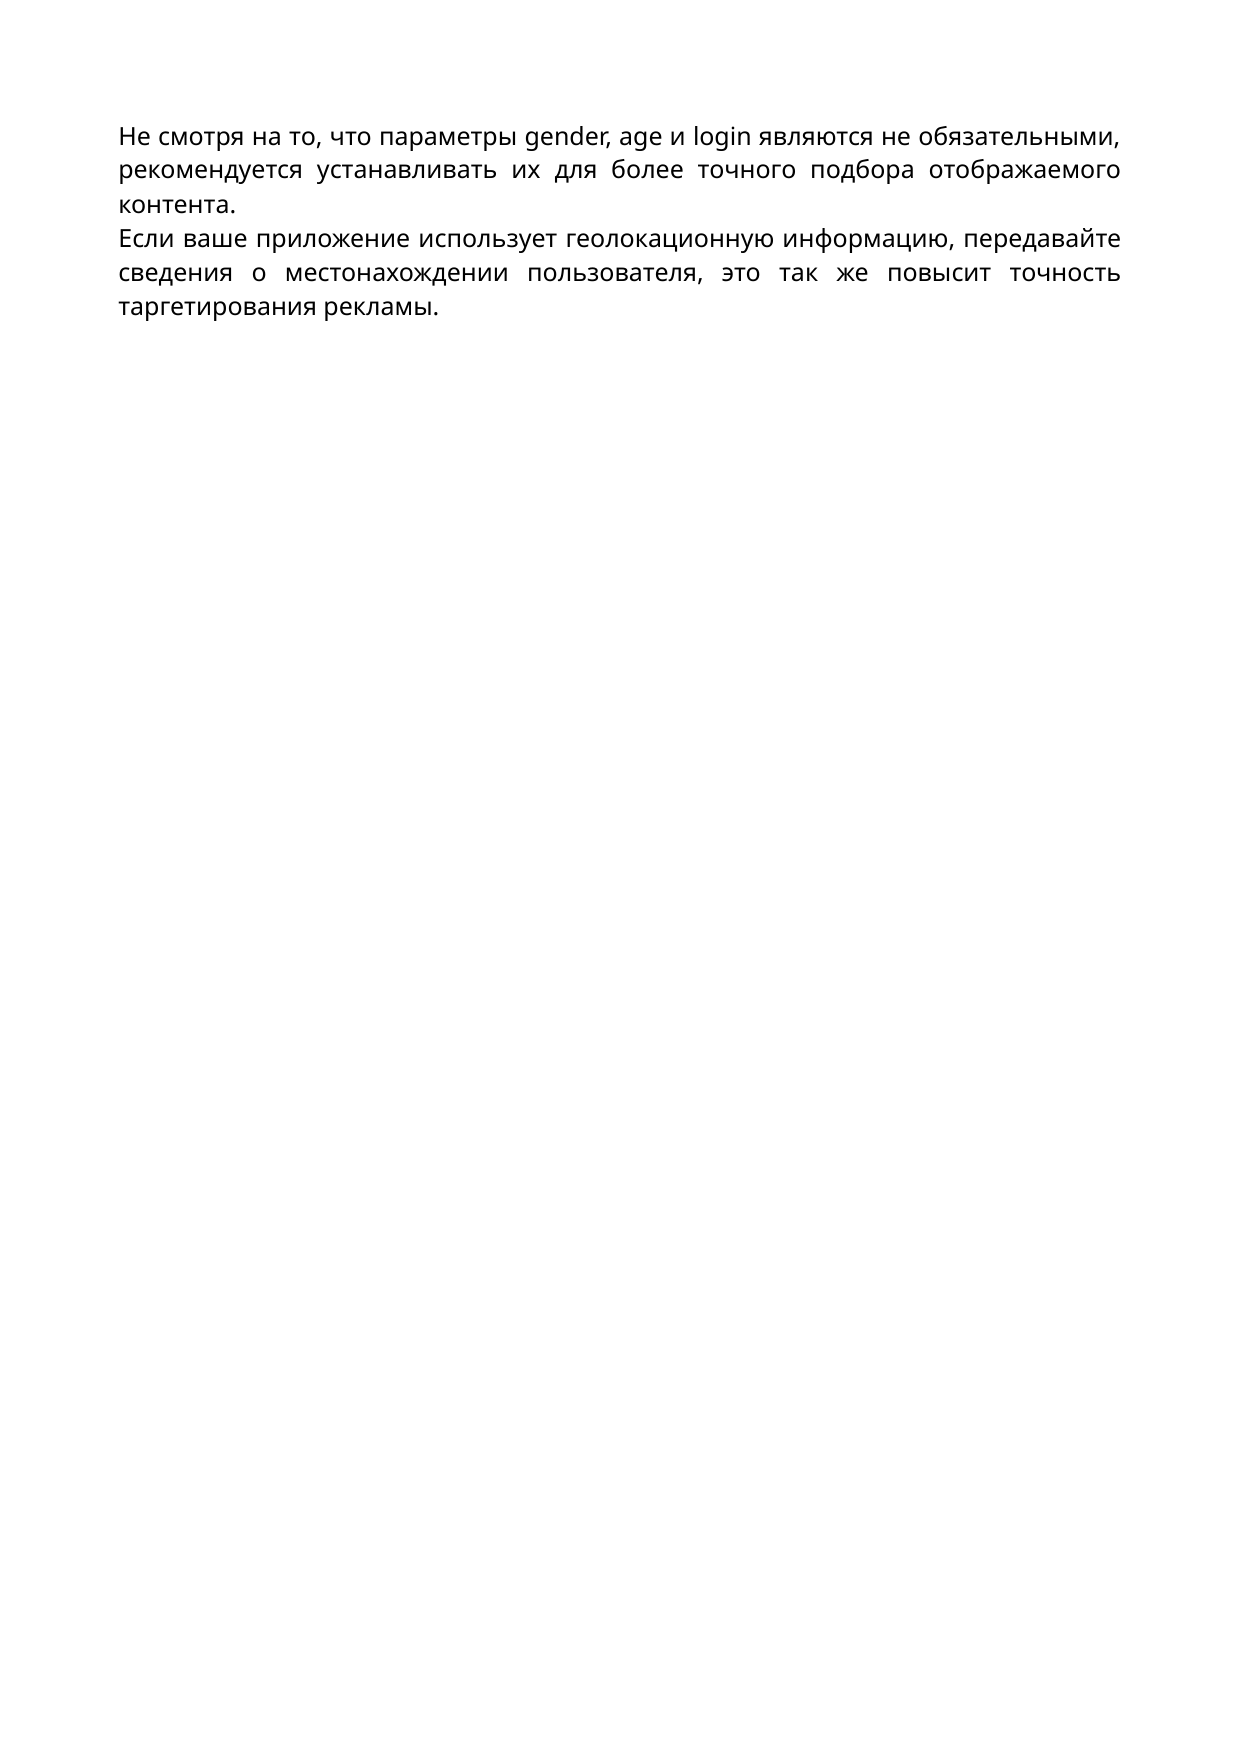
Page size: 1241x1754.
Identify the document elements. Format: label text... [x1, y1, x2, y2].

text Если ваше приложение использует геолокационную информацию, передавайте сведения о местонахождении пользователя, это так же повысит точность таргетирования рекламы. [118, 220, 1122, 322]
text Не смотря на то, что параметры gender, age и login являются не обязательными, рекомендуется устанавливать их для более точного подбора отображаемого контента. [118, 118, 1122, 220]
